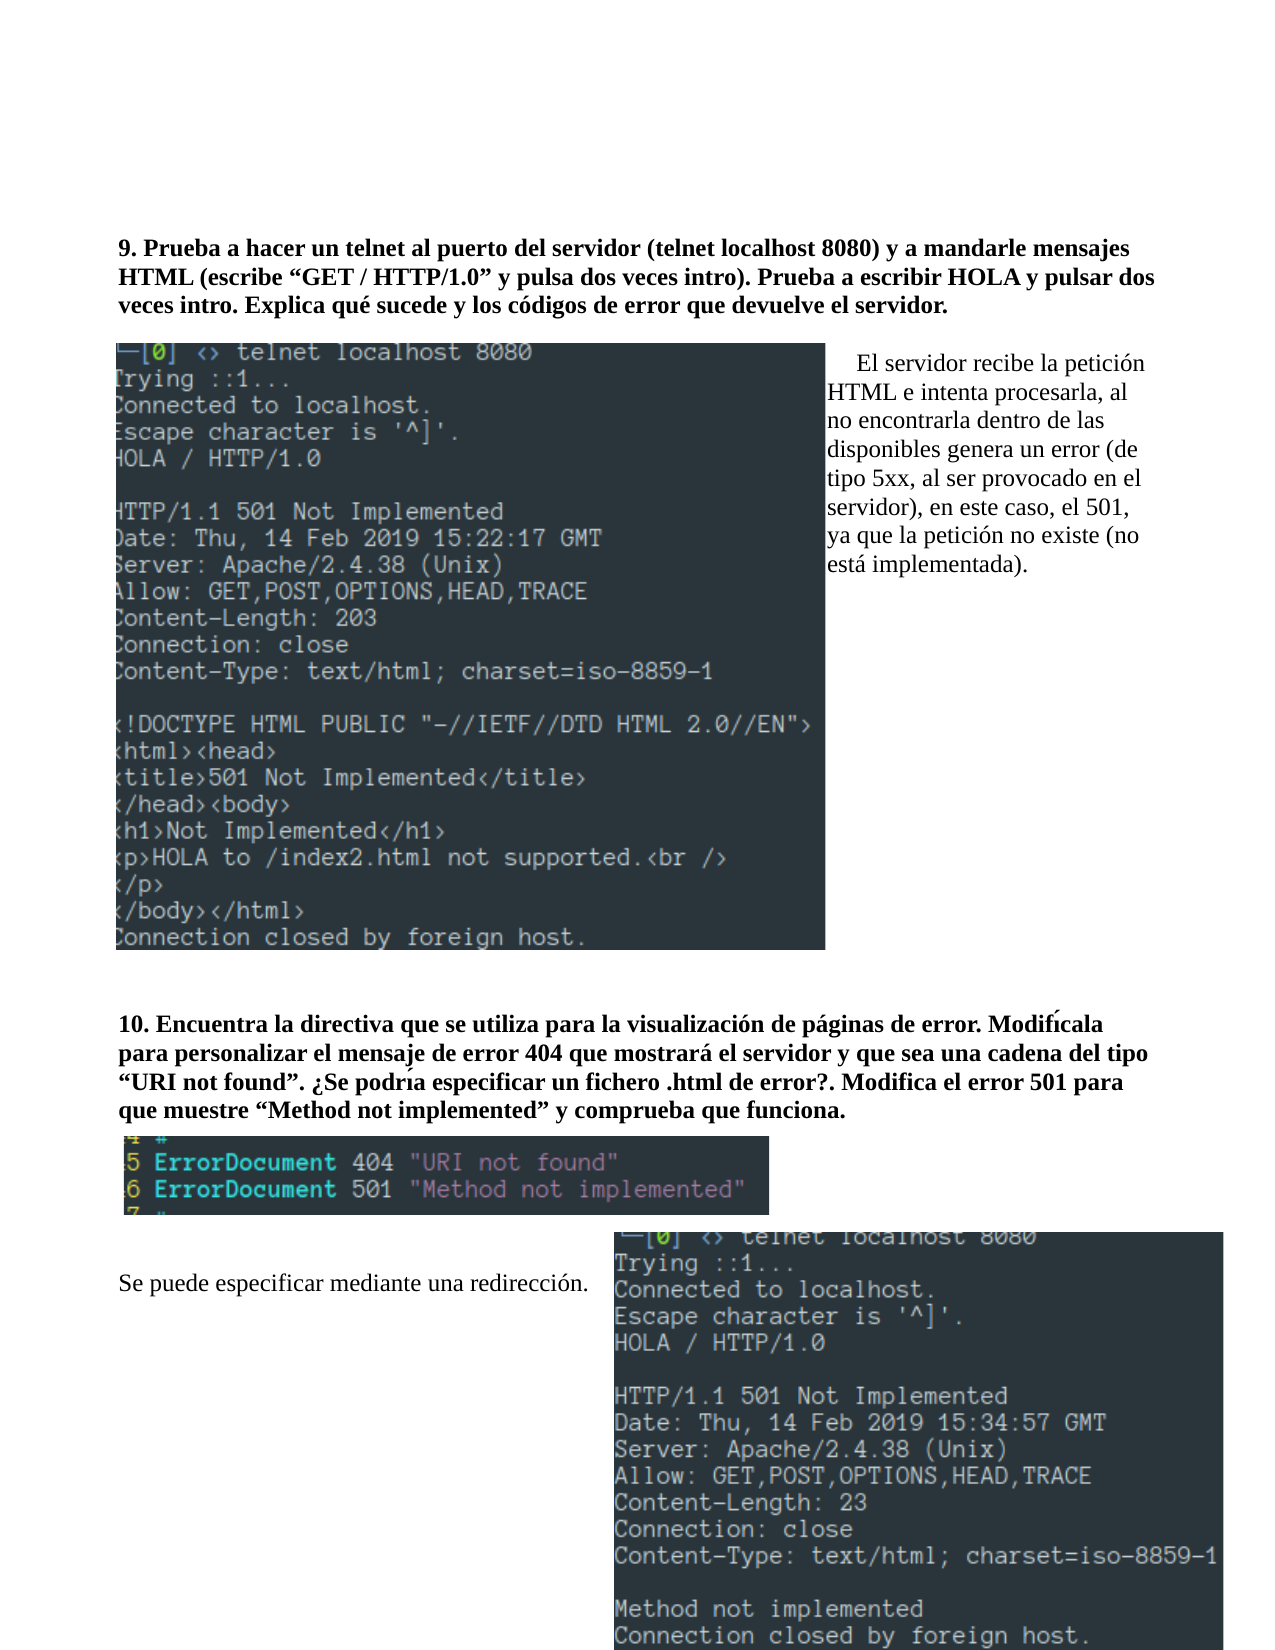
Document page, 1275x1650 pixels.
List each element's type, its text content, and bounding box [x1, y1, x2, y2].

text 10. Encuentra la directiva que se utiliza para la visualización de páginas de error. Modifı́cala para personalizar el mensaje de error 404 que mostrará el servidor y que sea una cadena del tipo “URI not found”. ¿Se podrı́a especificar un fichero .html de error?. Modifica el error 501 para que muestre “Method not implemented” y comprueba que funciona. [118, 1009, 1157, 1124]
picture [116, 343, 826, 950]
text El servidor recibe la petición HTML e intenta procesarla, al no encontrarla dentro de las disponibles genera un error (de tipo 5xx, al ser provocado en el servidor), en este caso, el 501, ya que la petición no existe (no está implementada). [827, 348, 1157, 578]
text 9. Prueba a hacer un telnet al puerto del servidor (telnet localhost 8080) y a mandarle mensajes HTML (escribe “GET / HTTP/1.0” y pulsa dos veces intro). Prueba a escribir HOLA y pulsar dos veces intro. Explica qué sucede y los códigos de error que devuelve el servidor. [118, 233, 1157, 319]
picture [123, 1136, 770, 1215]
picture [614, 1232, 1224, 1650]
text Se puede especificar mediante una redirección. [118, 1268, 614, 1297]
